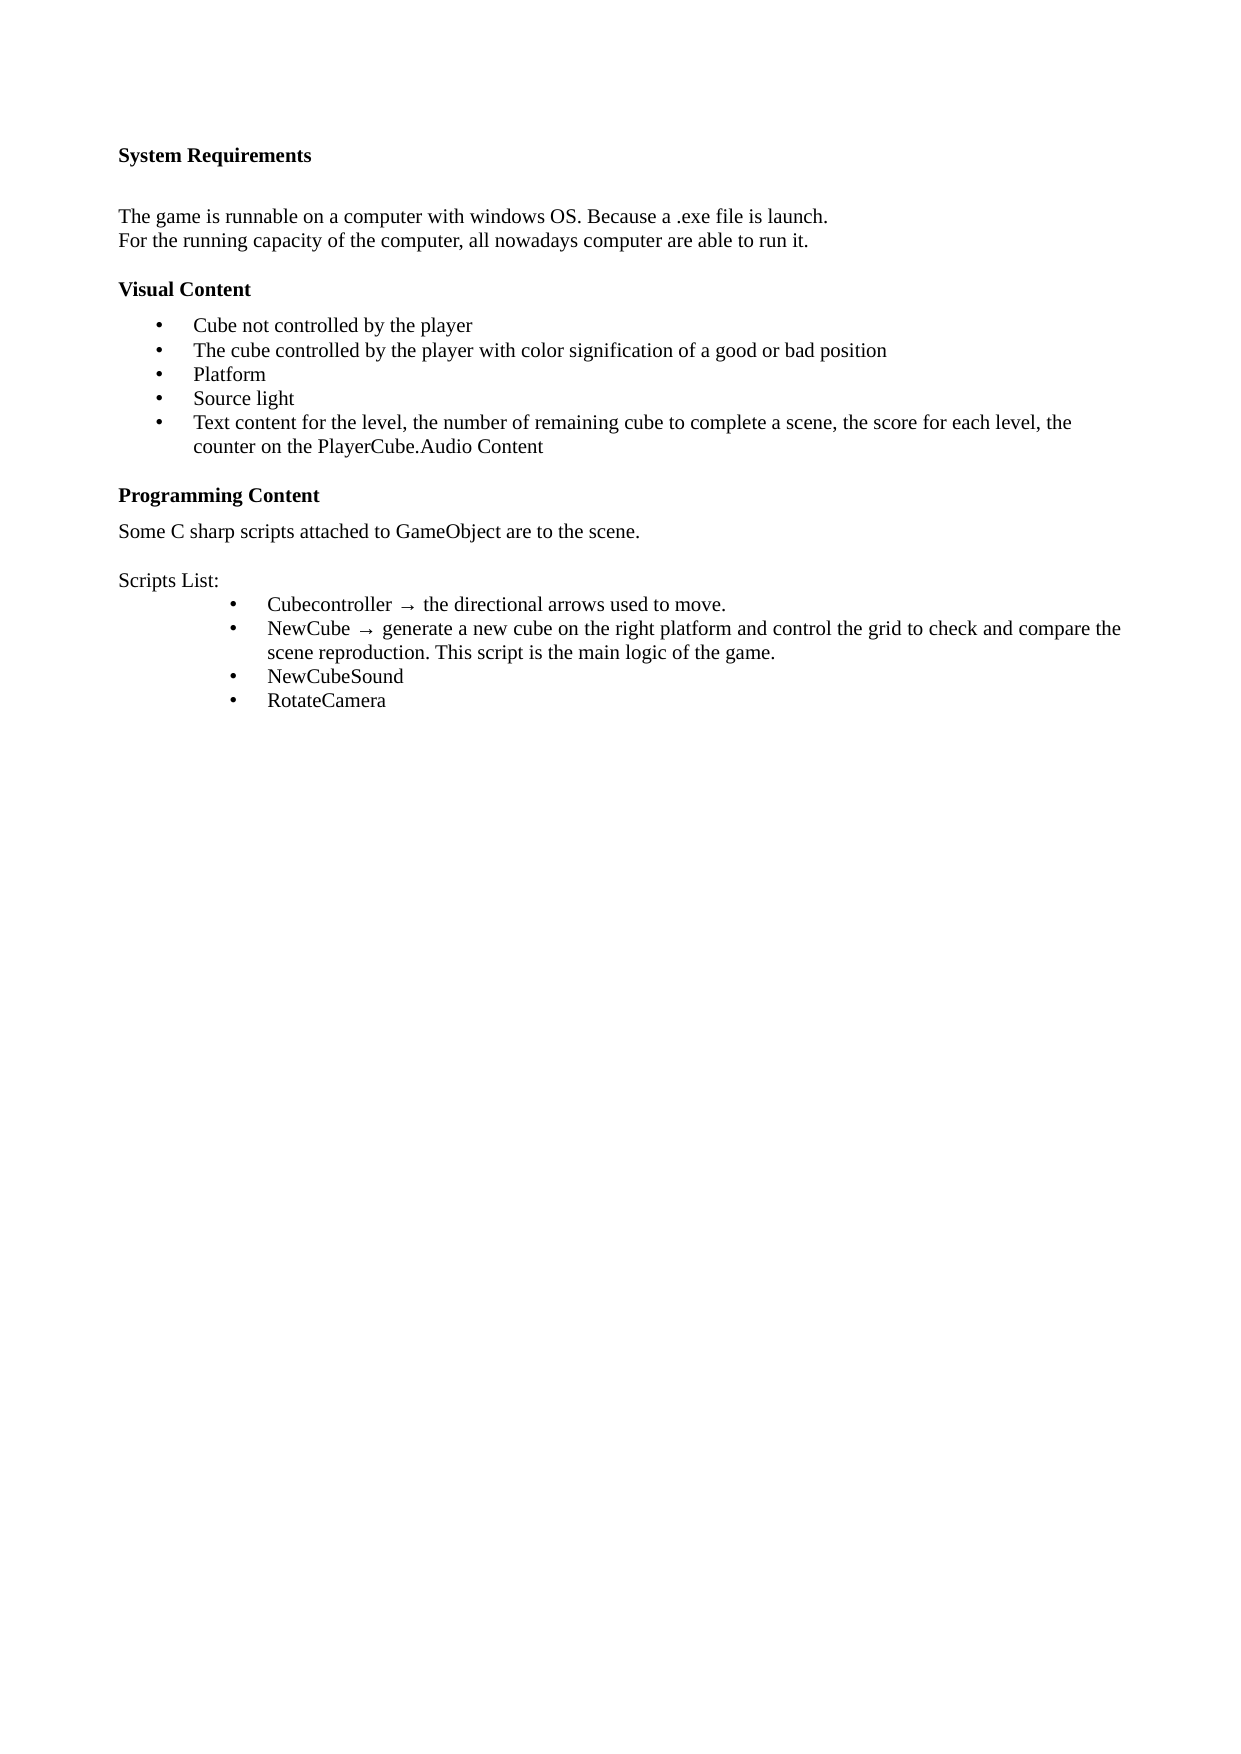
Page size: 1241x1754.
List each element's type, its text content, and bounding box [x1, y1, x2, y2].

text The game is runnable on a computer with windows OS. Because a .exe file is launch. [118, 204, 1122, 228]
subtitle Programming Content [118, 483, 1122, 507]
list Source light [156, 386, 1122, 410]
text Scripts List: [118, 567, 1122, 592]
list NewCube → generate a new cube on the right platform and control the grid to check and compare the scene reproduction. This script is the main logic of the game. [229, 616, 1122, 664]
list The cube controlled by the player with color signification of a good or bad position [156, 337, 1122, 362]
list RotateCamera [229, 688, 1122, 712]
subtitle Visual Content [118, 277, 1122, 301]
list Cubecontroller → the directional arrows used to move. [229, 592, 1122, 616]
list NewCubeSound [229, 664, 1122, 688]
text For the running capacity of the computer, all nowadays computer are able to run it. [118, 228, 1122, 252]
text Some C sharp scripts attached to GameObject are to the scene. [118, 519, 1122, 543]
list Platform [156, 362, 1122, 386]
subtitle System Requirements [118, 143, 1122, 167]
list Text content for the level, the number of remaining cube to complete a scene, the score for each level, the counter on the PlayerCube.Audio Content [156, 410, 1122, 458]
list Cube not controlled by the player [156, 313, 1122, 337]
